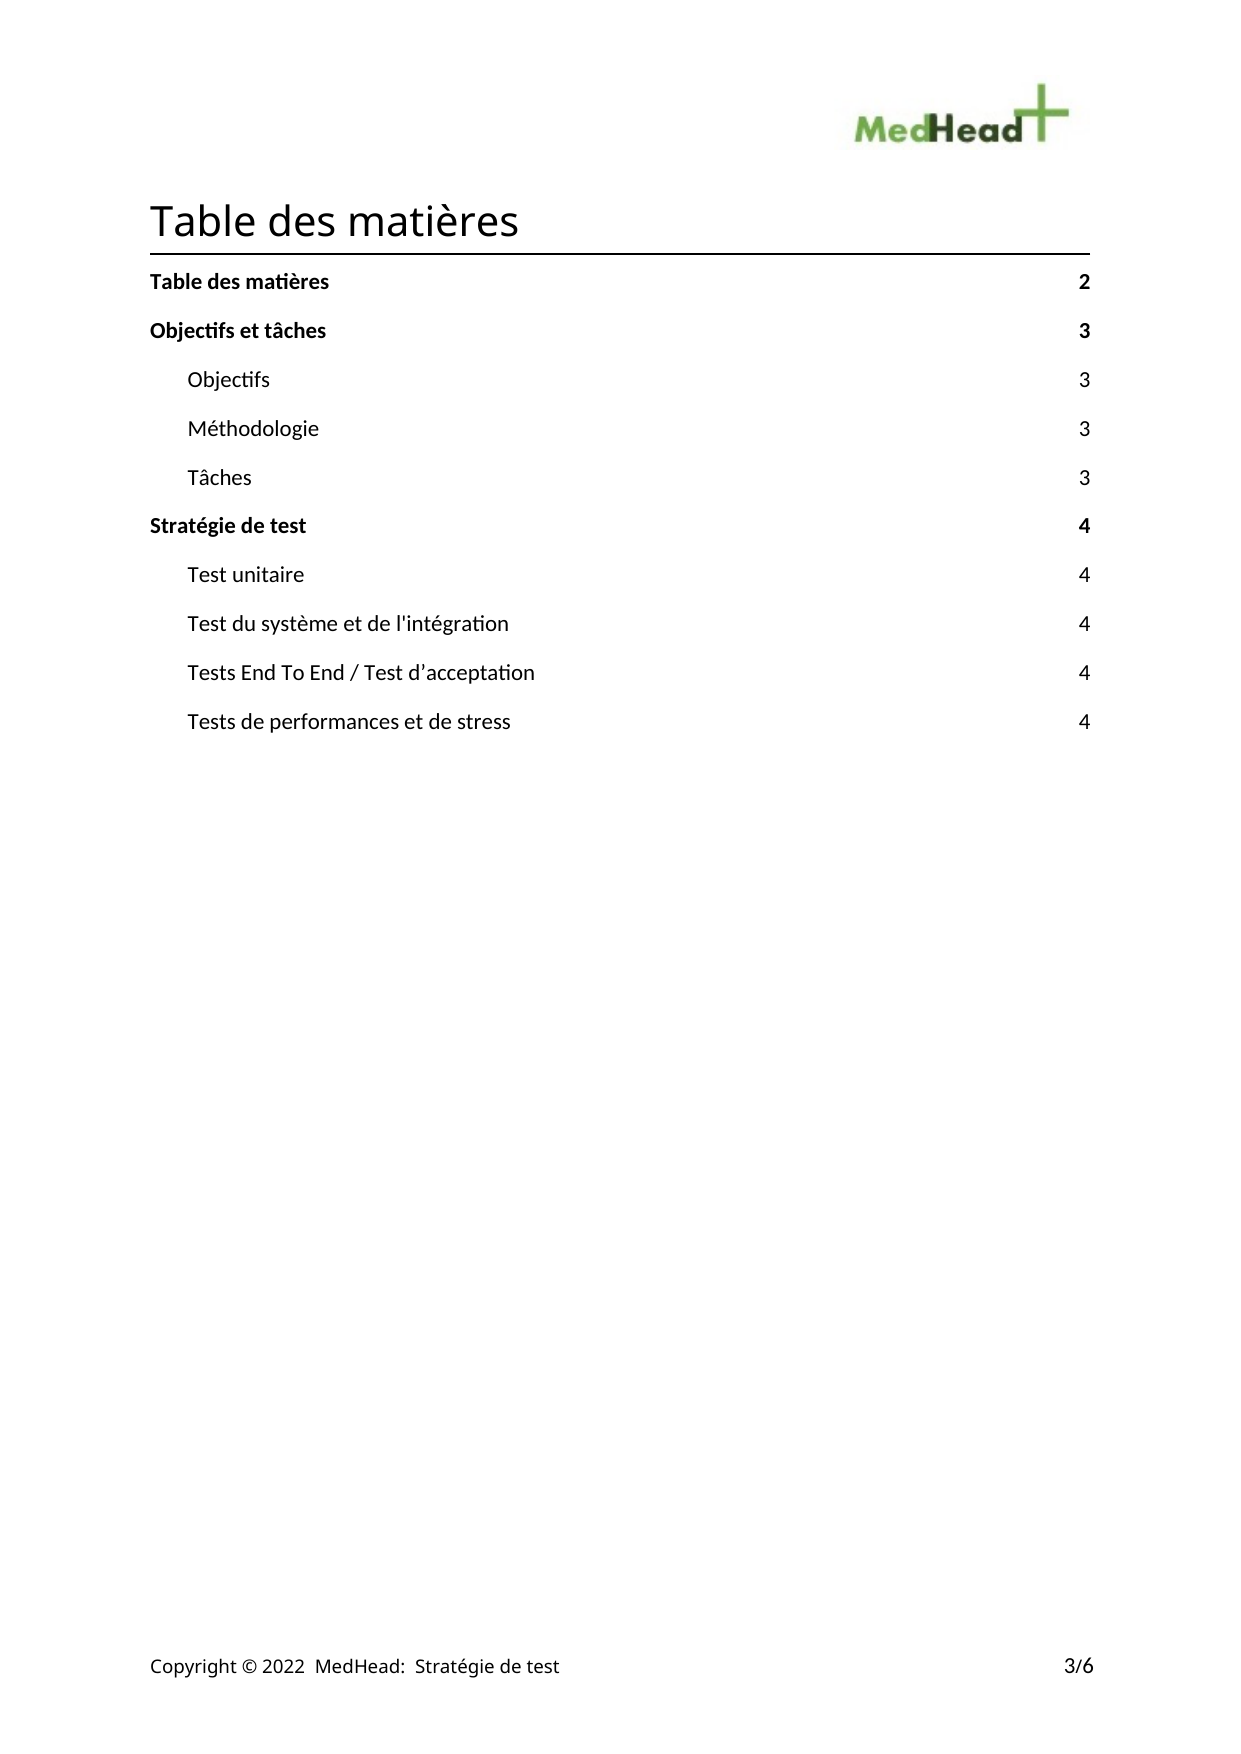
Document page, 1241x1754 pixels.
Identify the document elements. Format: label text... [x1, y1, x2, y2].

picture [834, 75, 1091, 150]
text Tests End To End / Test d’acceptation 4 [187, 658, 1090, 686]
text Test du système et de l'intégration 4 [187, 609, 1090, 637]
text Objectifs 3 [187, 365, 1090, 393]
subtitle Table des matières [150, 192, 1090, 253]
text Table des matières 2 [150, 267, 1090, 295]
text Test unitaire 4 [187, 560, 1090, 588]
text Tests de performances et de stress 4 [187, 707, 1090, 735]
text Objectifs et tâches 3 [150, 316, 1090, 344]
text Méthodologie 3 [187, 414, 1090, 442]
text Stratégie de test 4 [150, 511, 1090, 539]
text Tâches 3 [187, 463, 1090, 491]
